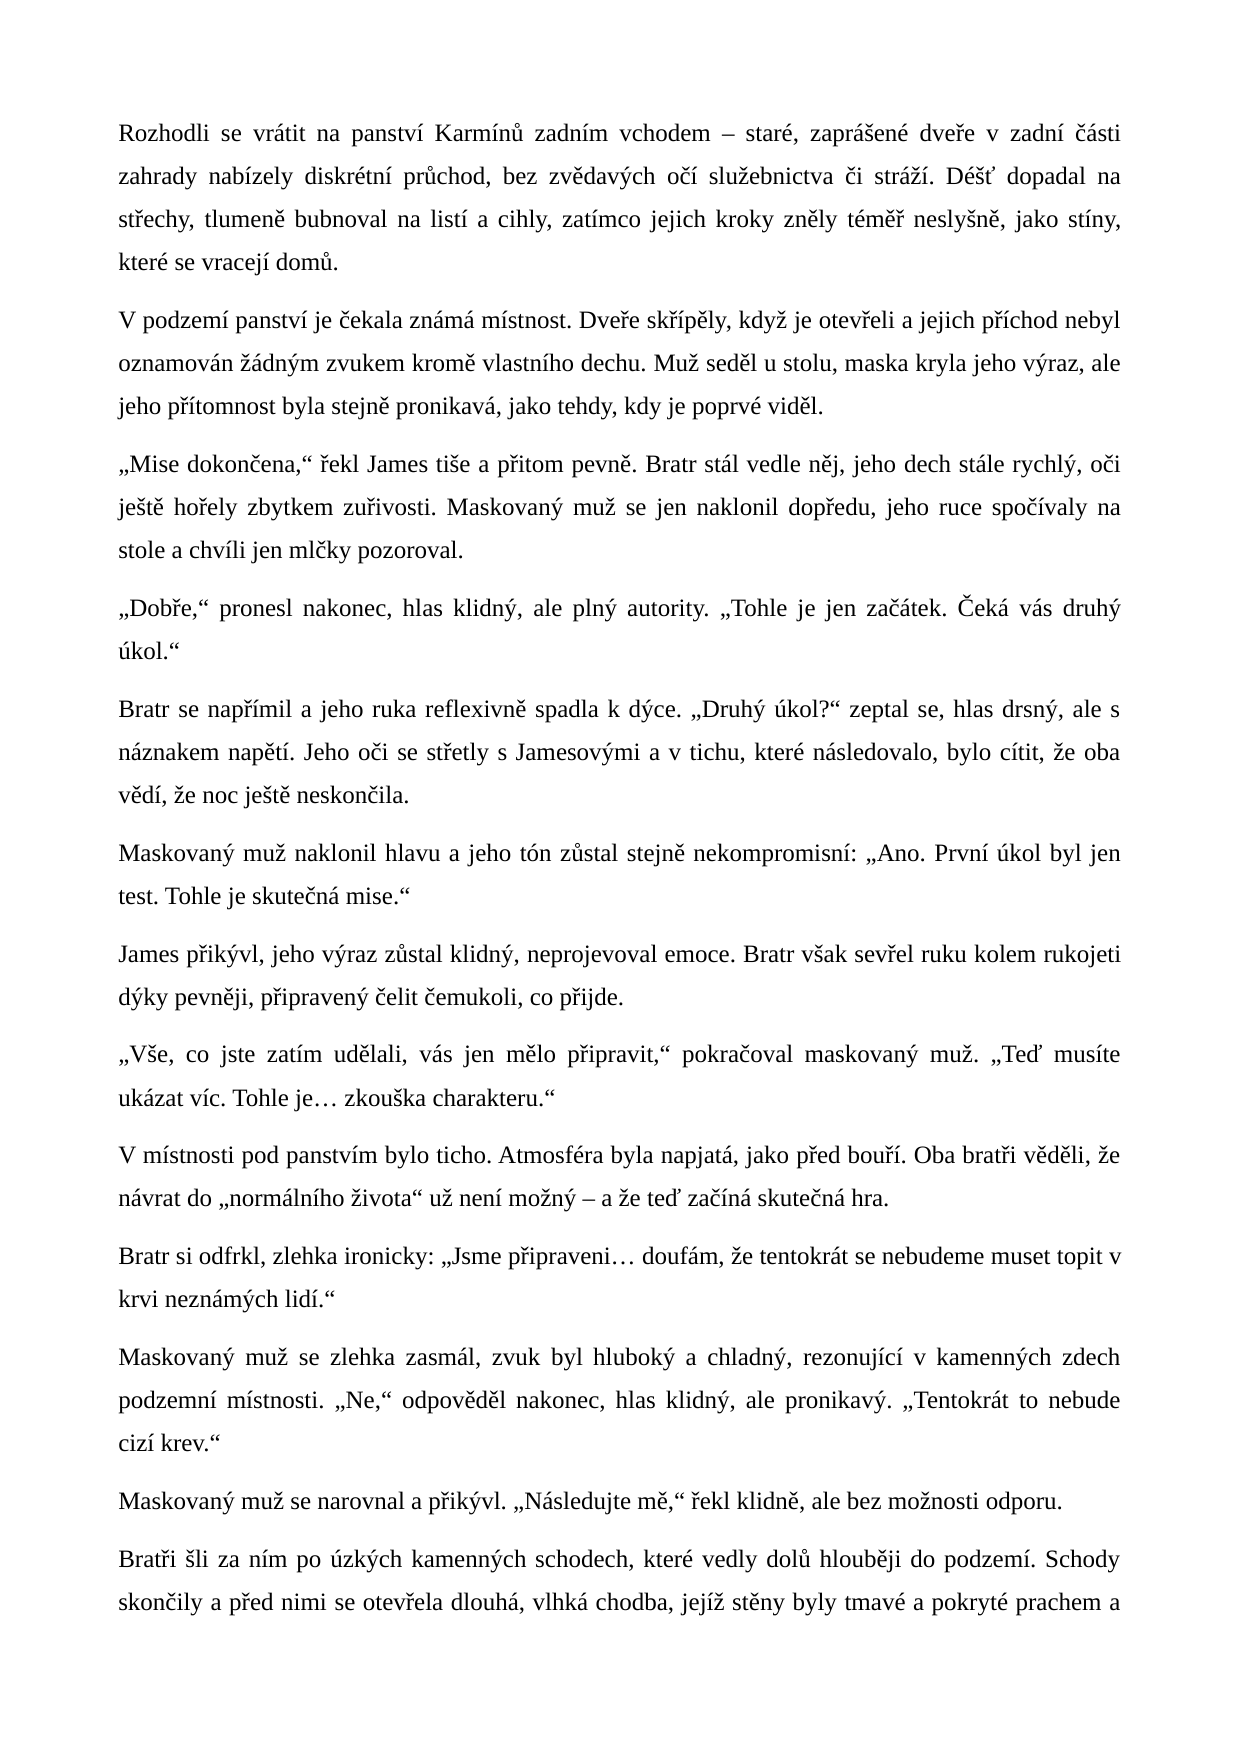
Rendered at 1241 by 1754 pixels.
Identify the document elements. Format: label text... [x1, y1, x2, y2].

text Bratr si odfrkl, zlehka ironicky: „Jsme připraveni… doufám, že tentokrát se nebudeme muset topit v krvi neznámých lidí.“ [118, 1241, 1122, 1313]
text Maskovaný muž se zlehka zasmál, zvuk byl hluboký a chladný, rezonující v kamenných zdech podzemní místnosti. „Ne,“ odpověděl nakonec, hlas klidný, ale pronikavý. „Tentokrát to nebude cizí krev.“ [118, 1342, 1122, 1457]
text Rozhodli se vrátit na panství Karmínů zadním vchodem – staré, zaprášené dveře v zadní části zahrady nabízely diskrétní průchod, bez zvědavých očí služebnictva či stráží. Déšť dopadal na střechy, tlumeně bubnoval na listí a cihly, zatímco jejich kroky zněly téměř neslyšně, jako stíny, které se vracejí domů. [118, 118, 1122, 276]
text „Mise dokončena,“ řekl James tiše a přitom pevně. Bratr stál vedle něj, jeho dech stále rychlý, oči ještě hořely zbytkem zuřivosti. Maskovaný muž se jen naklonil dopředu, jeho ruce spočívaly na stole a chvíli jen mlčky pozoroval. [118, 449, 1122, 564]
text James přikývl, jeho výraz zůstal klidný, neprojevoval emoce. Bratr však sevřel ruku kolem rukojeti dýky pevněji, připravený čelit čemukoli, co přijde. [118, 939, 1122, 1011]
text Bratři šli za ním po úzkých kamenných schodech, které vedly dolů hlouběji do podzemí. Schody skončily a před nimi se otevřela dlouhá, vlhká chodba, jejíž stěny byly tmavé a pokryté prachem a [118, 1544, 1122, 1616]
text Maskovaný muž se narovnal a přikývl. „Následujte mě,“ řekl klidně, ale bez možnosti odporu. [118, 1486, 1122, 1515]
text V místnosti pod panstvím bylo ticho. Atmosféra byla napjatá, jako před bouří. Oba bratři věděli, že návrat do „normálního života“ už není možný – a že teď začíná skutečná hra. [118, 1140, 1122, 1212]
text „Vše, co jste zatím udělali, vás jen mělo připravit,“ pokračoval maskovaný muž. „Teď musíte ukázat víc. Tohle je… zkouška charakteru.“ [118, 1039, 1122, 1111]
text V podzemí panství je čekala známá místnost. Dveře skřípěly, když je otevřeli a jejich příchod nebyl oznamován žádným zvukem kromě vlastního dechu. Muž seděl u stolu, maska kryla jeho výraz, ale jeho přítomnost byla stejně pronikavá, jako tehdy, kdy je poprvé viděl. [118, 305, 1122, 420]
text Maskovaný muž naklonil hlavu a jeho tón zůstal stejně nekompromisní: „Ano. První úkol byl jen test. Tohle je skutečná mise.“ [118, 838, 1122, 910]
text Bratr se napřímil a jeho ruka reflexivně spadla k dýce. „Druhý úkol?“ zeptal se, hlas drsný, ale s náznakem napětí. Jeho oči se střetly s Jamesovými a v tichu, které následovalo, bylo cítit, že oba vědí, že noc ještě neskončila. [118, 694, 1122, 809]
text „Dobře,“ pronesl nakonec, hlas klidný, ale plný autority. „Tohle je jen začátek. Čeká vás druhý úkol.“ [118, 593, 1122, 665]
